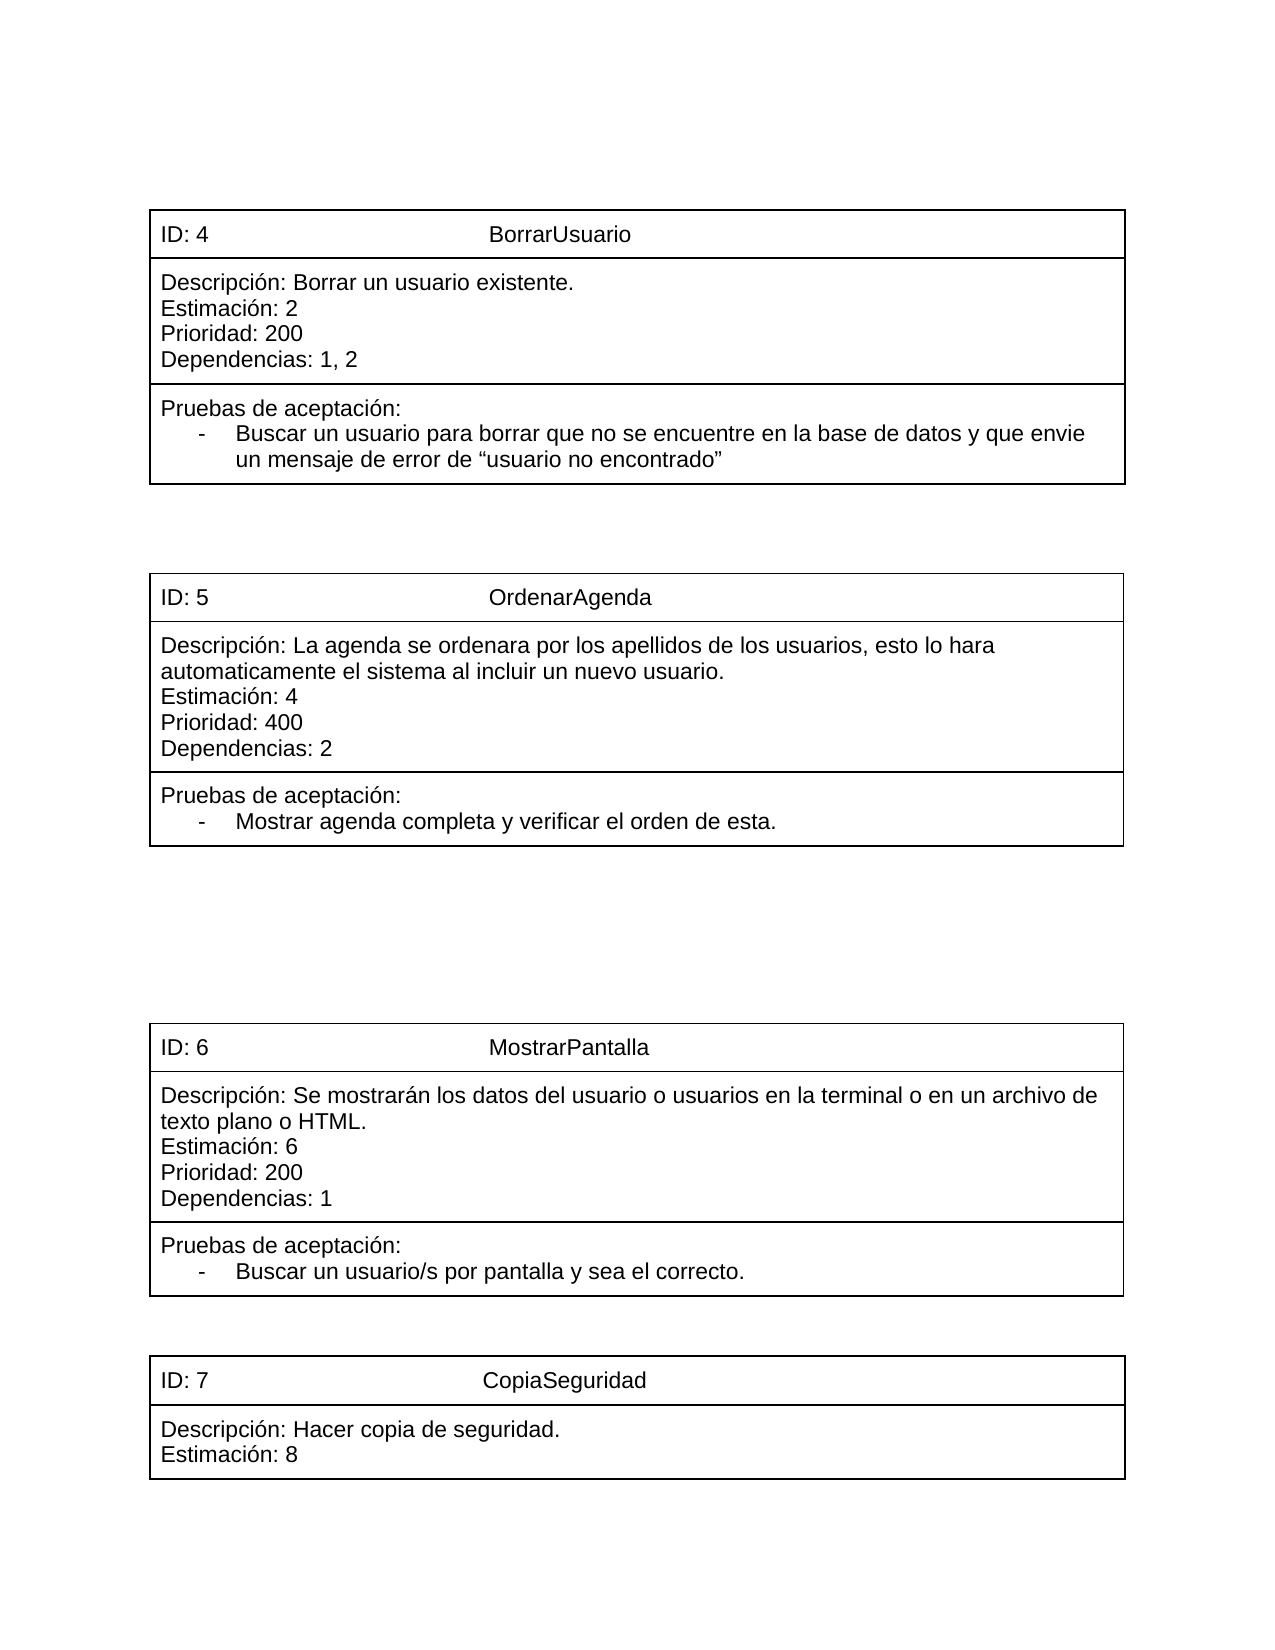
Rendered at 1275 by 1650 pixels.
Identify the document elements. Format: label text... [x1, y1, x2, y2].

table_cell Pruebas de aceptación: Mostrar agenda completa y verificar el orden de esta. [151, 773, 1123, 845]
table_cell Descripción: Se mostrarán los datos del usuario o usuarios en la terminal o en un archivo de texto plano o HTML. Estimación: 6 Prioridad: 200 Dependencias: 1 [151, 1072, 1123, 1221]
table_header ID: 6 MostrarPantalla [151, 1024, 1123, 1071]
table_cell Descripción: La agenda se ordenara por los apellidos de los usuarios, esto lo hara automaticamente el sistema al incluir un nuevo usuario. Estimación: 4 Prioridad: 400 Dependencias: 2 [151, 622, 1123, 771]
table_cell Pruebas de aceptación: Buscar un usuario/s por pantalla y sea el correcto. [151, 1223, 1123, 1295]
table_header ID: 4 BorrarUsuario [151, 211, 1124, 257]
table_header ID: 7 CopiaSeguridad [151, 1357, 1124, 1404]
table_cell Descripción: Hacer copia de seguridad. Estimación: 8 [151, 1406, 1124, 1478]
table_cell Pruebas de aceptación: Buscar un usuario para borrar que no se encuentre en la base de datos y que envie un mensaje de error de “usuario no encontrado” [151, 385, 1124, 482]
table_cell Descripción: Borrar un usuario existente. Estimación: 2 Prioridad: 200 Dependencias: 1, 2 [151, 259, 1124, 383]
table_header ID: 5 OrdenarAgenda [151, 574, 1123, 621]
